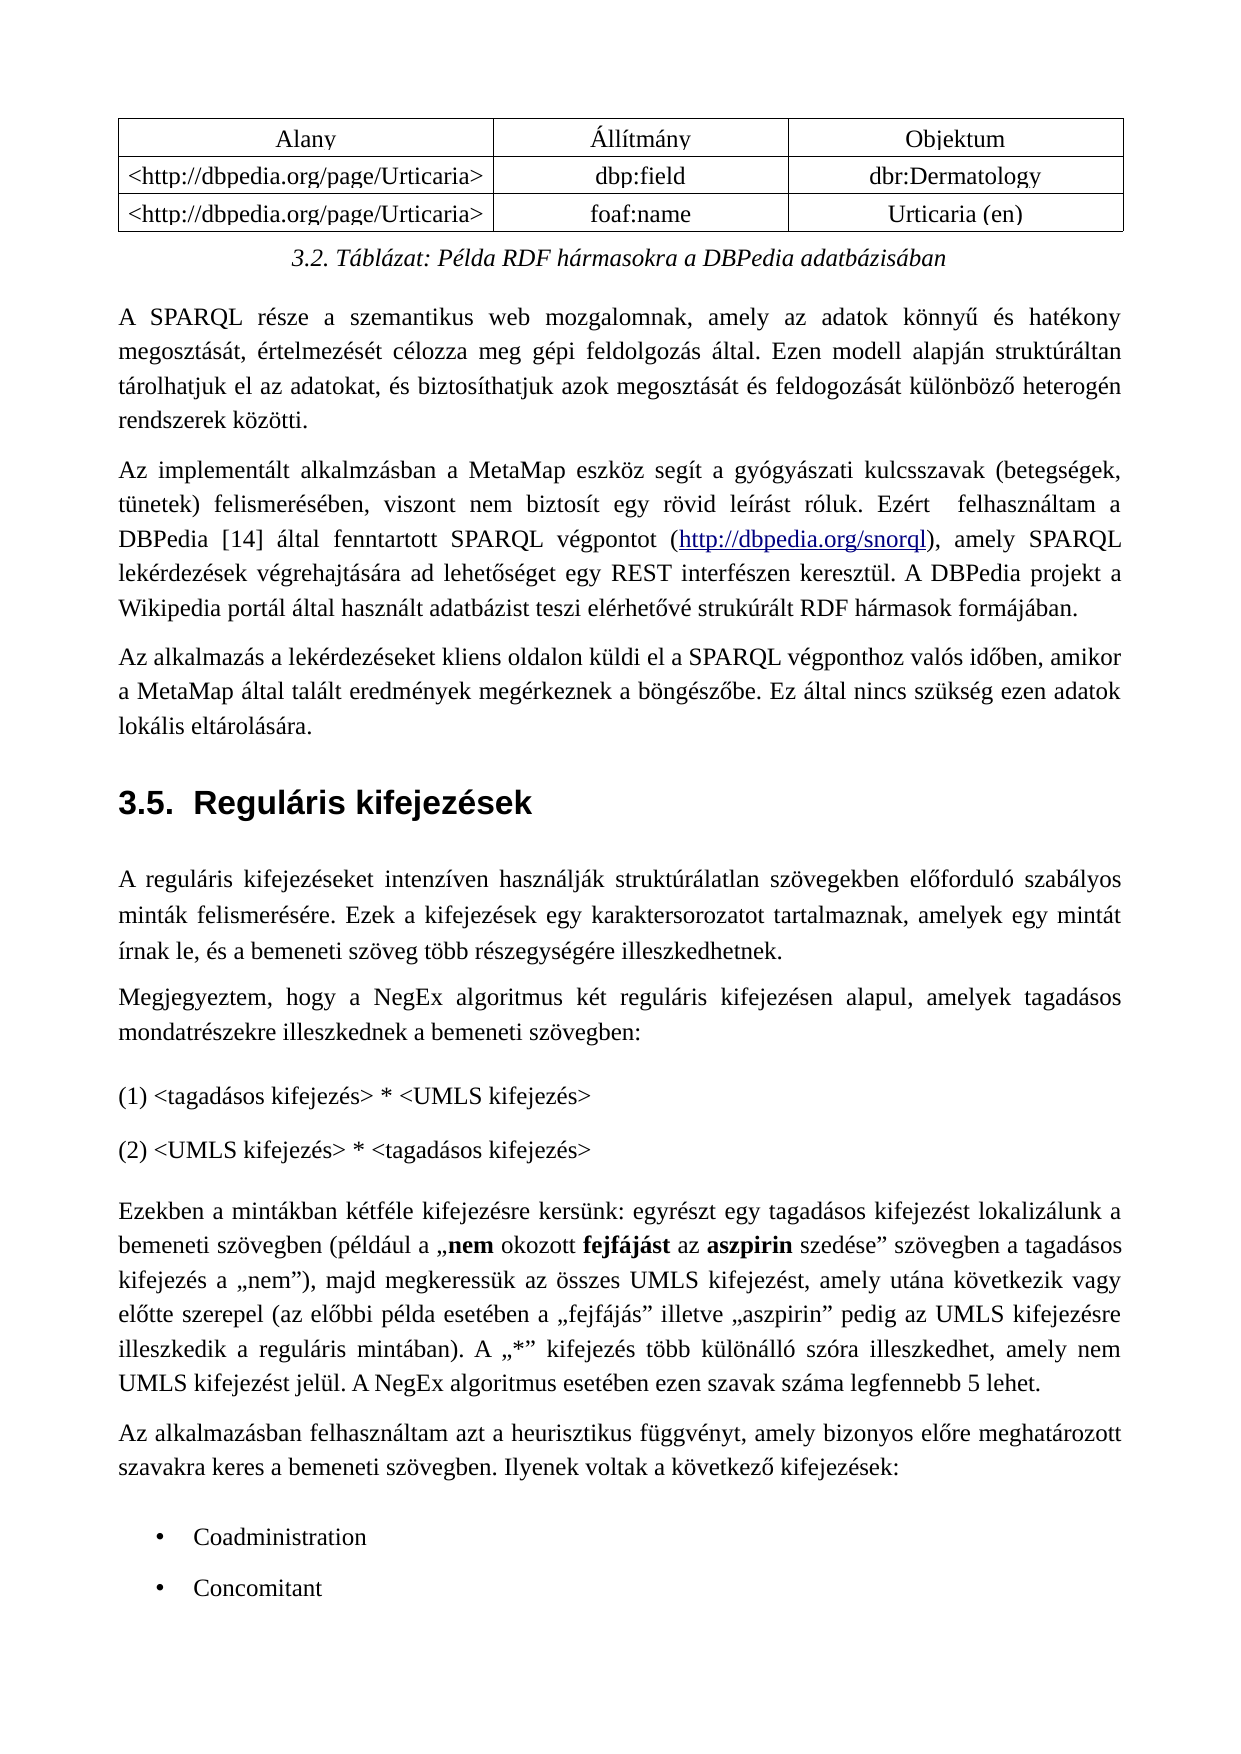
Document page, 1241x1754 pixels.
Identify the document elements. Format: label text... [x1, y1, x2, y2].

text (1) <tagadásos kifejezés> * <UMLS kifejezés> [118, 1081, 1122, 1110]
title Az alkalmazásban felhasználtam azt a heurisztikus függvényt, amely bizonyos előre meghatározott szavakra keres a bemeneti szövegben. Ilyenek voltak a következő kifejezések: [118, 1418, 1122, 1481]
text A reguláris kifejezéseket intenzíven használják struktúrálatlan szövegekben előforduló szabályos minták felismerésére. Ezek a kifejezések egy karaktersorozatot tartalmaznak, amelyek egy mintát írnak le, és a bemeneti szöveg több részegységére illeszkedhetnek. [118, 859, 1122, 967]
text Az alkalmazás a lekérdezéseket kliens oldalon küldi el a SPARQL végponthoz valós időben, amikor a MetaMap által talált eredmények megérkeznek a böngészőbe. Ez által nincs szükség ezen adatok lokális eltárolására. [118, 642, 1122, 739]
table_cell dbr:Dermatology [789, 157, 1123, 193]
subtitle Reguláris kifejezések [118, 783, 1122, 821]
text 3.2. Táblázat: Példa RDF hármasokra a DBPedia adatbázisában [118, 243, 1122, 272]
text Az implementált alkalmzásban a MetaMap eszköz segít a gyógyászati kulcsszavak (betegségek, tünetek) felismerésében, viszont nem biztosít egy rövid leírást róluk. Ezért felhasználtam a DBPedia [14] által fenntartott SPARQL végpontot (http://dbpedia.org/snorql), amely SPARQL lekérdezések végrehajtására ad lehetőséget egy REST interfészen keresztül. A DBPedia projekt a Wikipedia portál által használt adatbázist teszi elérhetővé strukúrált RDF hármasok formájában. [118, 455, 1122, 622]
text (2) <UMLS kifejezés> * <tagadásos kifejezés> [118, 1130, 1122, 1166]
title Ezekben a mintákban kétféle kifejezésre kersünk: egyrészt egy tagadásos kifejezést lokalizálunk a bemeneti szövegben (például a „nem okozott fejfájást az aszpirin szedése” szövegben a tagadásos kifejezés a „nem”), majd megkeressük az összes UMLS kifejezést, amely utána következik vagy előtte szerepel (az előbbi példa esetében a „fejfájás” illetve „aszpirin” pedig az UMLS kifejezésre illeszkedik a reguláris mintában). A „*” kifejezés több különálló szóra illeszkedhet, amely nem UMLS kifejezést jelül. A NegEx algoritmus esetében ezen szavak száma legfennebb 5 lehet. [118, 1196, 1122, 1397]
table_cell <http://dbpedia.org/page/Urticaria> [119, 157, 493, 193]
title A SPARQL része a szemantikus web mozgalomnak, amely az adatok könnyű és hatékony megosztását, értelmezését célozza meg gépi feldolgozás által. Ezen modell alapján struktúráltan tárolhatjuk el az adatokat, és biztosíthatjuk azok megosztását és feldogozását különböző heterogén rendszerek közötti. [118, 302, 1122, 434]
table_header Objektum [789, 119, 1123, 156]
table_cell Urticaria (en) [789, 194, 1123, 231]
table_cell <http://dbpedia.org/page/Urticaria> [119, 194, 493, 231]
list Coadministration [156, 1517, 1122, 1553]
table_header Alany [119, 119, 493, 156]
title Megjegyeztem, hogy a NegEx algoritmus két reguláris kifejezésen alapul, amelyek tagadásos mondatrészekre illeszkednek a bemeneti szövegben: [118, 982, 1122, 1045]
table_cell foaf:name [494, 194, 788, 231]
table_header Állítmány [494, 119, 788, 156]
list Concomitant [156, 1568, 1122, 1604]
table_cell dbp:field [494, 157, 788, 193]
